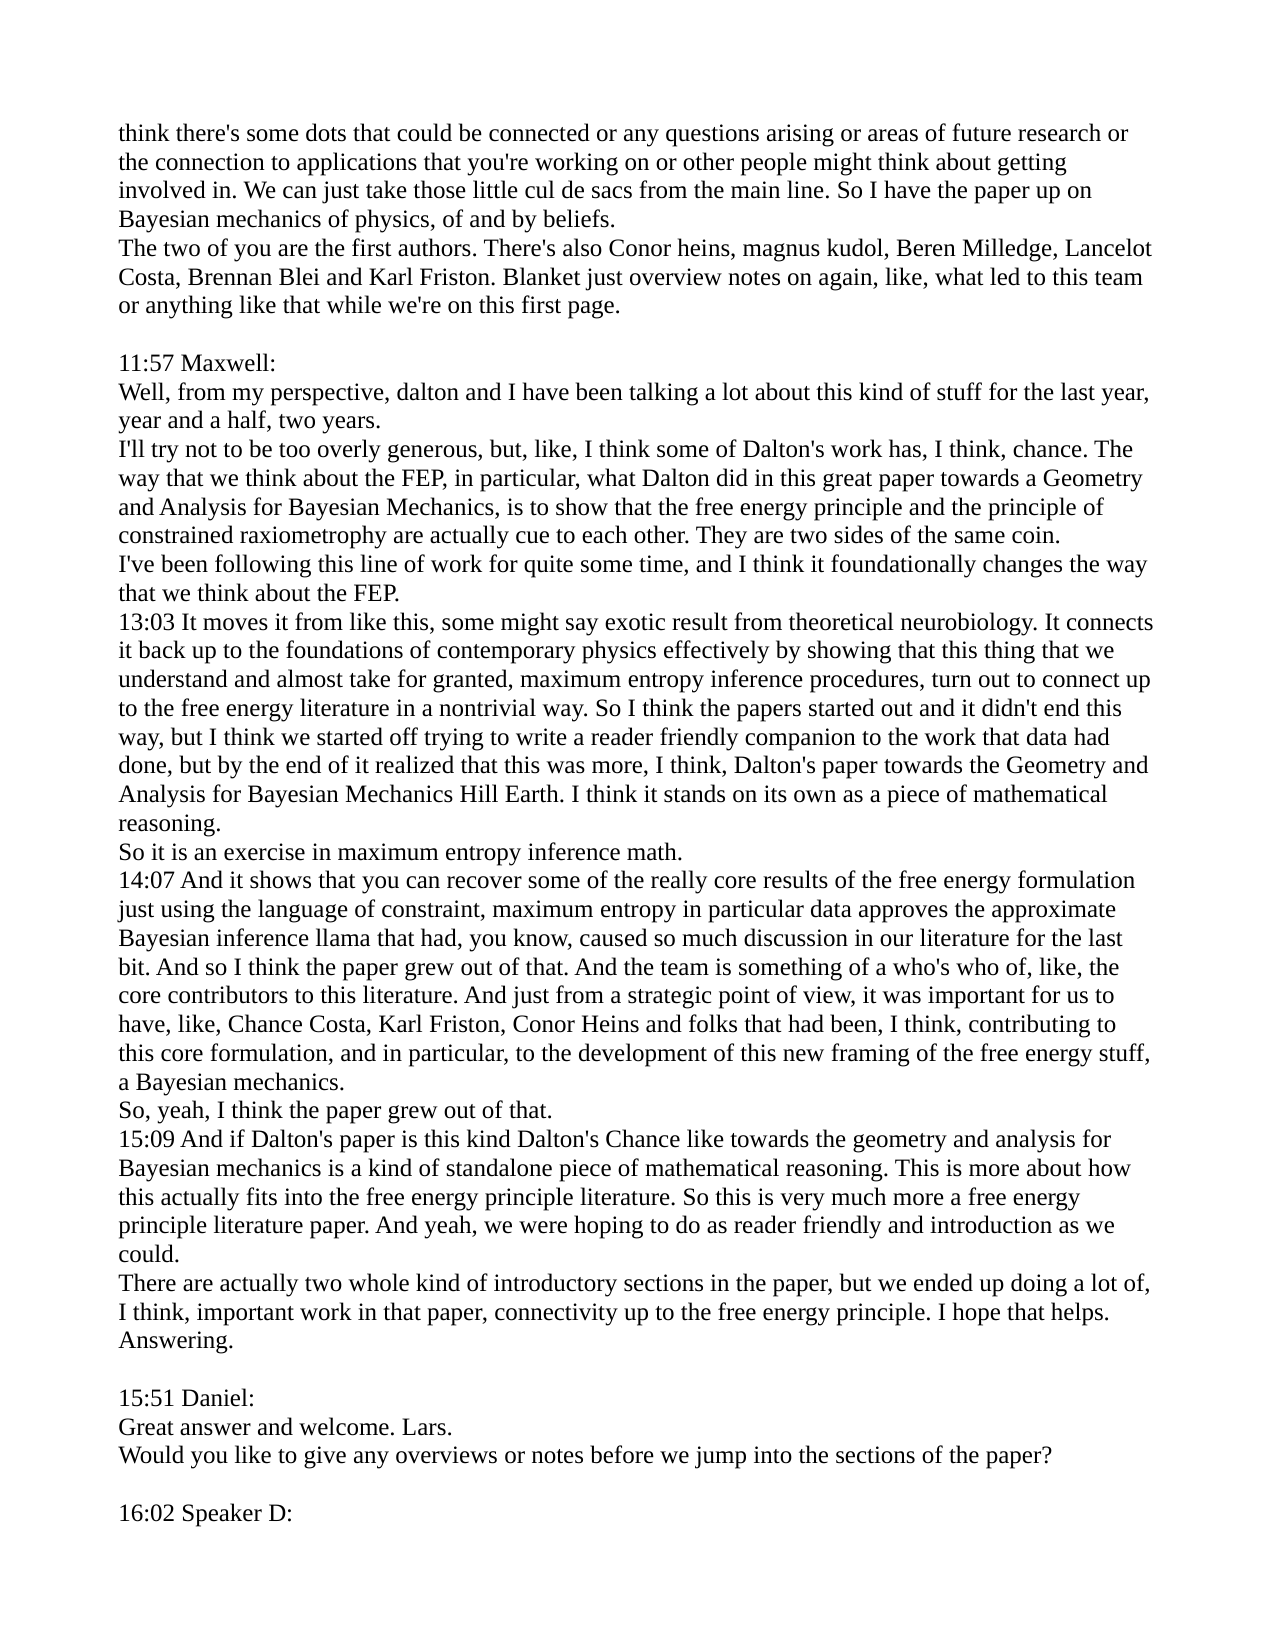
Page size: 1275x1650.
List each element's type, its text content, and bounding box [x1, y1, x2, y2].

text 15:09 And if Dalton's paper is this kind Dalton's Chance like towards the geometry and analysis for Bayesian mechanics is a kind of standalone piece of mathematical reasoning. This is more about how this actually fits into the free energy principle literature. So this is very much more a free energy principle literature paper. And yeah, we were hoping to do as reader friendly and introduction as we could. [118, 1124, 1157, 1268]
text Great answer and welcome. Lars. [118, 1412, 1157, 1441]
text 13:03 It moves it from like this, some might say exotic result from theoretical neurobiology. It connects it back up to the foundations of contemporary physics effectively by showing that this thing that we understand and almost take for granted, maximum entropy inference procedures, turn out to connect up to the free energy literature in a nontrivial way. So I think the papers started out and it didn't end this way, but I think we started off trying to write a reader friendly companion to the work that data had done, but by the end of it realized that this was more, I think, Dalton's paper towards the Geometry and Analysis for Bayesian Mechanics Hill Earth. I think it stands on its own as a piece of mathematical reasoning. [118, 607, 1157, 837]
text 11:57 Maxwell: [118, 348, 1157, 377]
text think there's some dots that could be connected or any questions arising or areas of future research or the connection to applications that you're working on or other people might think about getting involved in. We can just take those little cul de sacs from the main line. So I have the paper up on Bayesian mechanics of physics, of and by beliefs. [118, 118, 1157, 233]
text Well, from my perspective, dalton and I have been talking a lot about this kind of stuff for the last year, year and a half, two years. [118, 377, 1157, 434]
text 16:02 Speaker D: [118, 1498, 1157, 1527]
text I'll try not to be too overly generous, but, like, I think some of Dalton's work has, I think, chance. The way that we think about the FEP, in particular, what Dalton did in this great paper towards a Geometry and Analysis for Bayesian Mechanics, is to show that the free energy principle and the principle of constrained raxiometrophy are actually cue to each other. They are two sides of the same coin. [118, 434, 1157, 549]
text 15:51 Daniel: [118, 1383, 1157, 1412]
text I've been following this line of work for quite some time, and I think it foundationally changes the way that we think about the FEP. [118, 549, 1157, 607]
text So it is an exercise in maximum entropy inference math. [118, 837, 1157, 866]
text There are actually two whole kind of introductory sections in the paper, but we ended up doing a lot of, I think, important work in that paper, connectivity up to the free energy principle. I hope that helps. Answering. [118, 1268, 1157, 1354]
text 14:07 And it shows that you can recover some of the really core results of the free energy formulation just using the language of constraint, maximum entropy in particular data approves the approximate Bayesian inference llama that had, you know, caused so much discussion in our literature for the last bit. And so I think the paper grew out of that. And the team is something of a who's who of, like, the core contributors to this literature. And just from a strategic point of view, it was important for us to have, like, Chance Costa, Karl Friston, Conor Heins and folks that had been, I think, contributing to this core formulation, and in particular, to the development of this new framing of the free energy stuff, a Bayesian mechanics. [118, 866, 1157, 1096]
text Would you like to give any overviews or notes before we jump into the sections of the paper? [118, 1441, 1157, 1469]
text So, yeah, I think the paper grew out of that. [118, 1096, 1157, 1124]
text The two of you are the first authors. There's also Conor heins, magnus kudol, Beren Milledge, Lancelot Costa, Brennan Blei and Karl Friston. Blanket just overview notes on again, like, what led to this team or anything like that while we're on this first page. [118, 233, 1157, 319]
